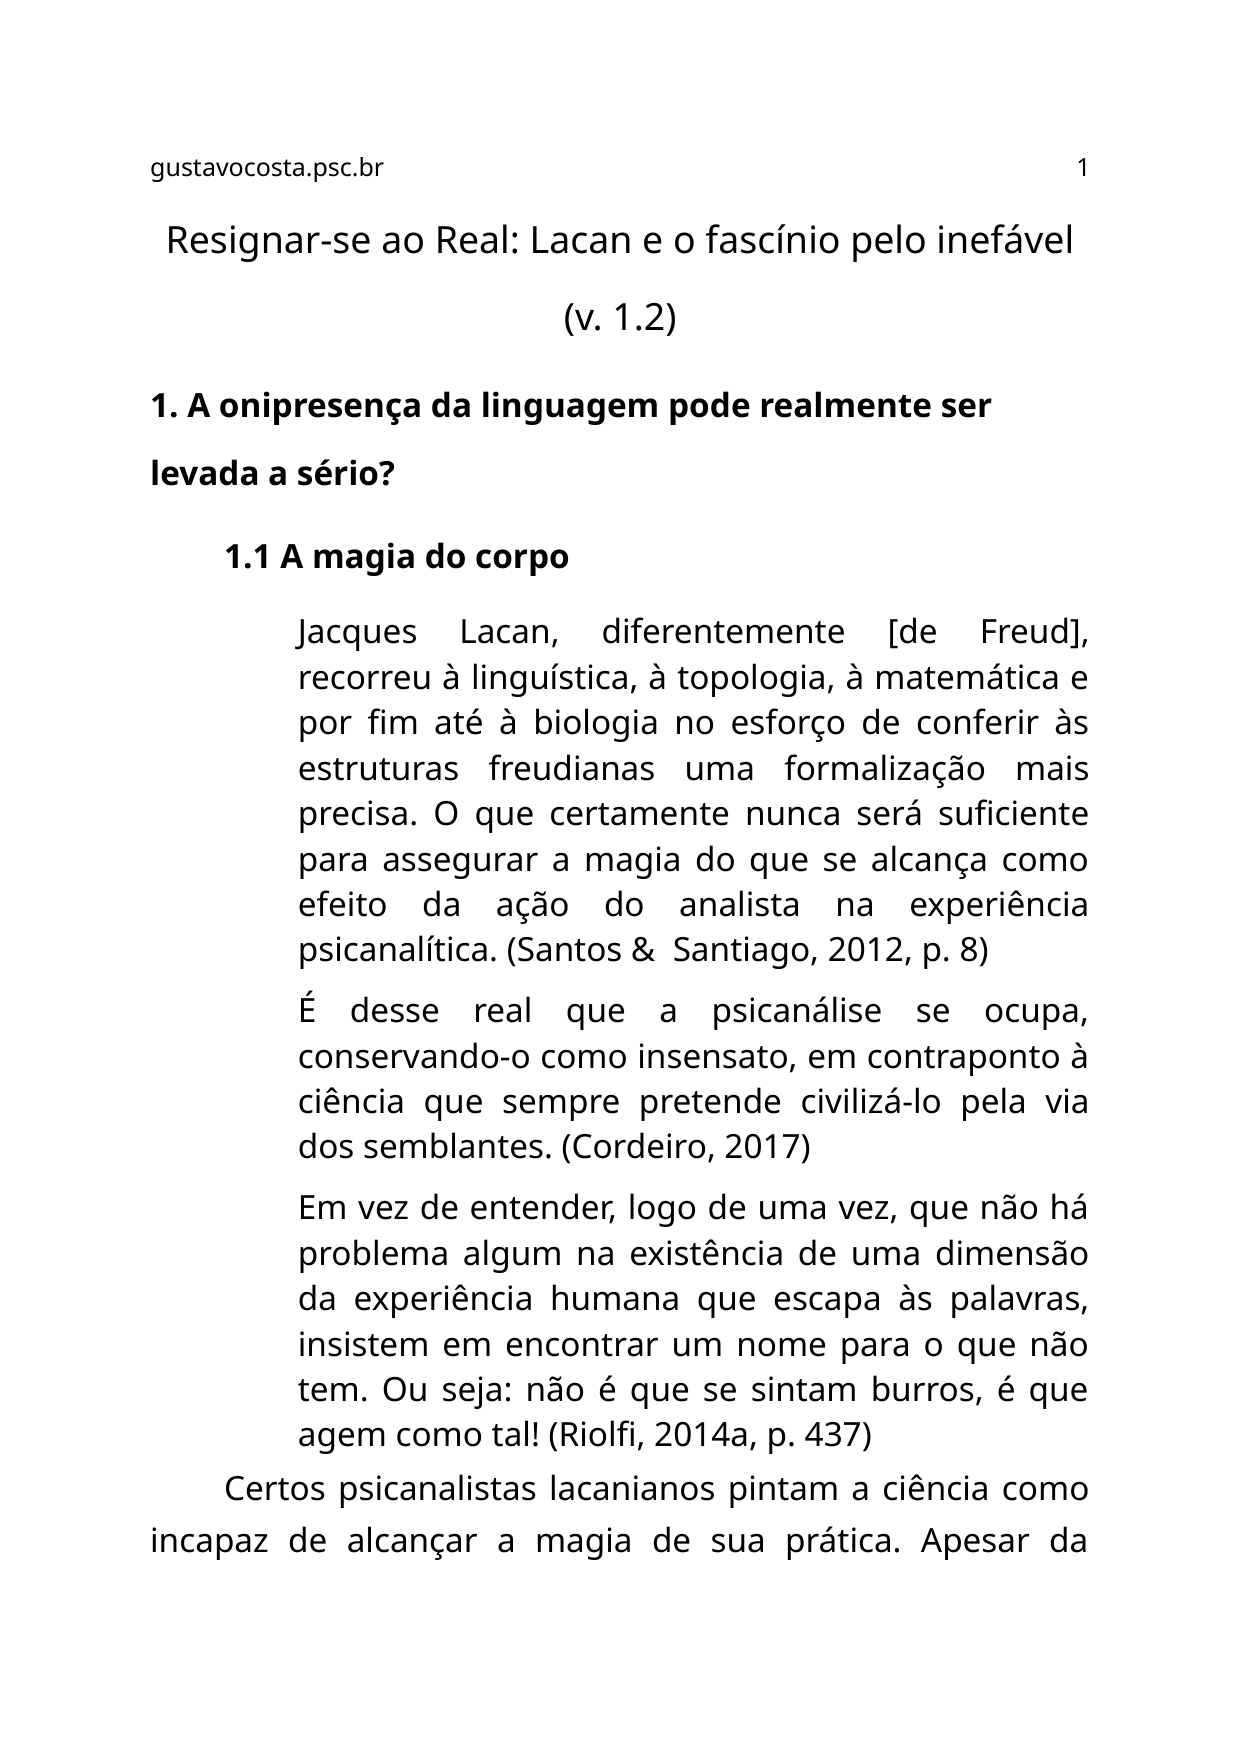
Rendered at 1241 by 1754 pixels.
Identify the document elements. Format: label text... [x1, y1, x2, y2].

subtitle 1. A onipresença da linguagem pode realmente ser levada a sério? [150, 381, 1090, 495]
text É desse real que a psicanálise se ocupa, conservando-o como insensato, em contraponto à ciência que sempre pretende civilizá-lo pela via dos semblantes. (Cordeiro, 2017) [298, 987, 1090, 1169]
title Resignar-se ao Real: Lacan e o fascínio pelo inefável (v. 1.2) [150, 213, 1090, 341]
subtitle 1.1 A magia do corpo [150, 532, 1090, 578]
text Em vez de entender, logo de uma vez, que não há problema algum na existência de uma dimensão da experiência humana que escapa às palavras, insistem em encontrar um nome para o que não tem. Ou seja: não é que se sintam burros, é que agem como tal! (Riolfi, 2014a, p. 437) [298, 1184, 1090, 1457]
text Certos psicanalistas lacanianos pintam a ciência como incapaz de alcançar a magia de sua prática. Apesar da [150, 1464, 1090, 1562]
text Jacques Lacan, diferentemente [de Freud], recorreu à linguística, à topologia, à matemática e por fim até à biologia no esforço de conferir às estruturas freudianas uma formalização mais precisa. O que certamente nunca será suficiente para assegurar a magia do que se alcança como efeito da ação do analista na experiência psicanalítica. (Santos & Santiago, 2012, p. 8) [298, 608, 1090, 972]
